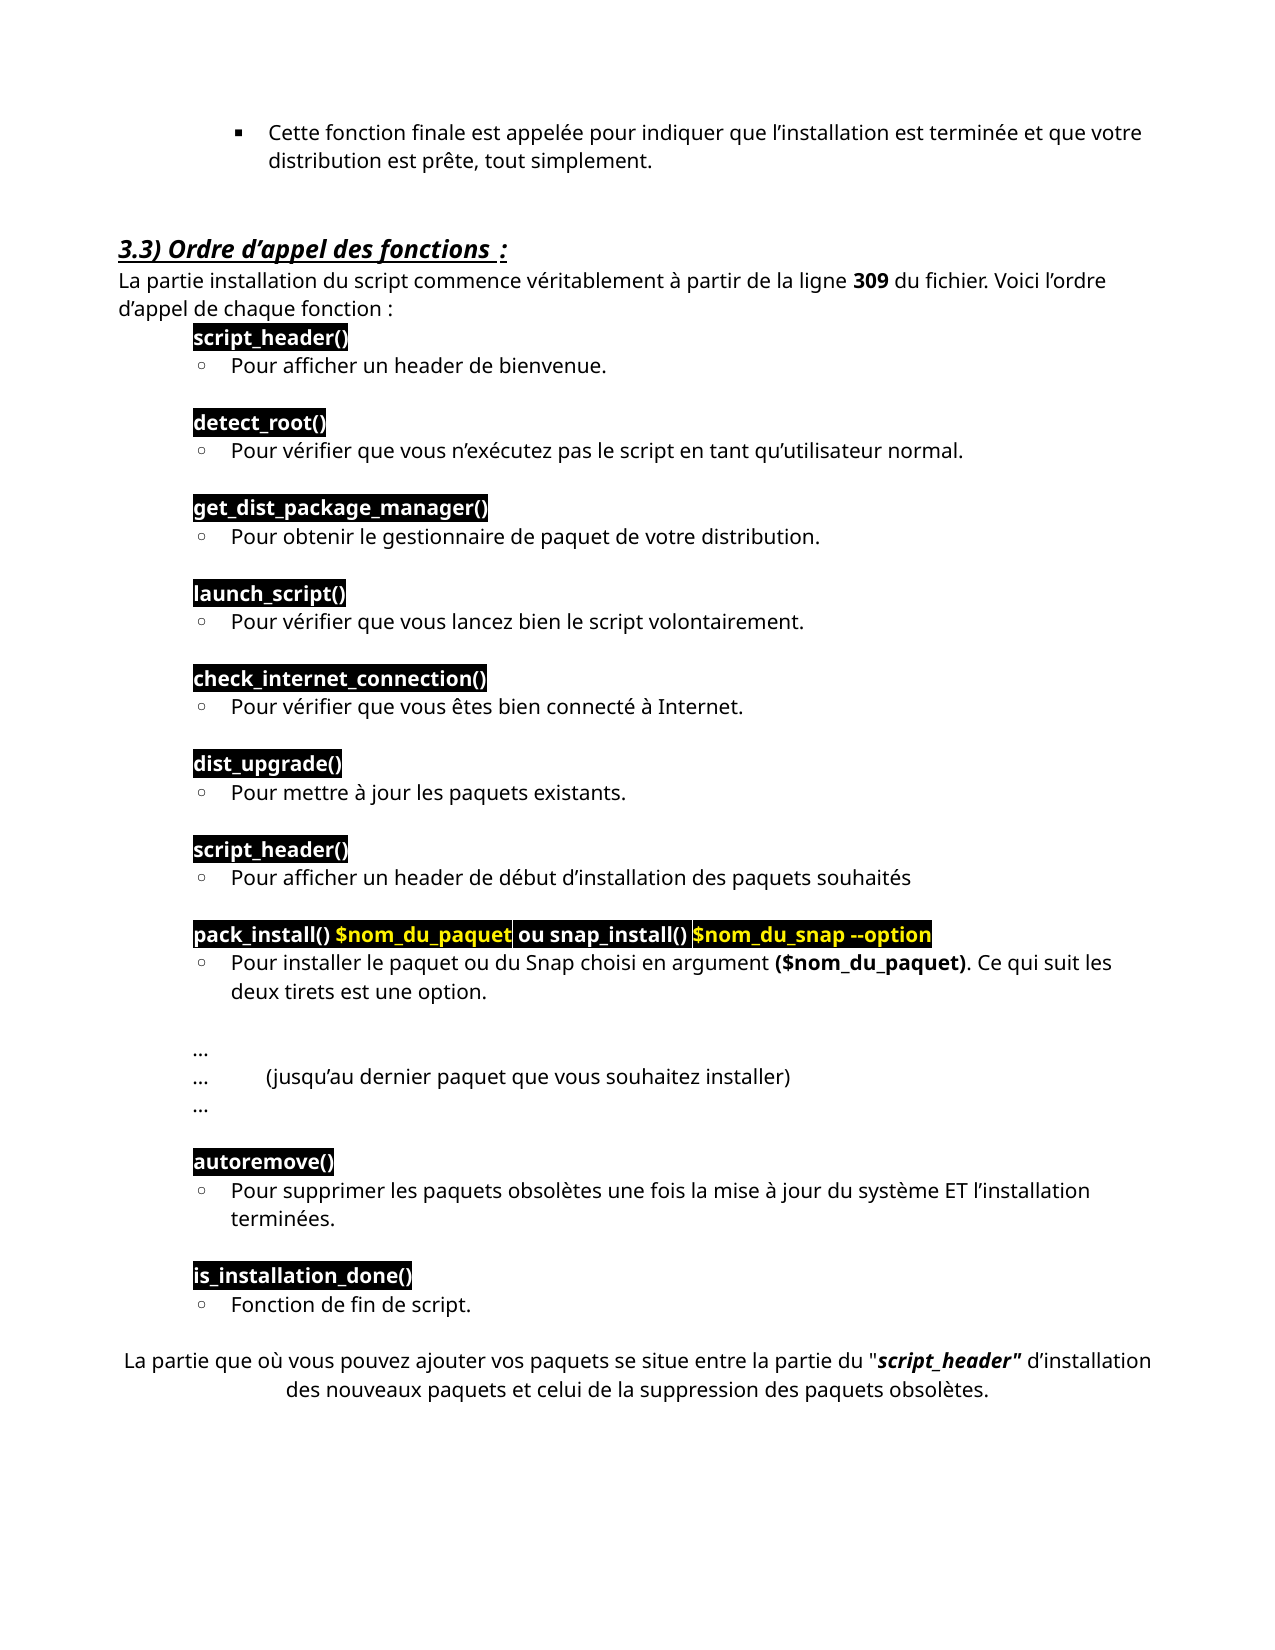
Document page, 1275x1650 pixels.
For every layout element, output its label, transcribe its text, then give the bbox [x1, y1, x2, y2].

list script_header() [156, 323, 1157, 351]
text … (jusqu’au dernier paquet que vous souhaitez installer) [118, 1062, 1157, 1091]
list detect_root() [156, 408, 1157, 437]
text La partie installation du script commence véritablement à partir de la ligne 309 du fichier. Voici l’ordre d’appel de chaque fonction : [118, 266, 1157, 323]
list Pour afficher un header de début d’installation des paquets souhaités [193, 863, 1157, 892]
text La partie que où vous pouvez ajouter vos paquets se situe entre la partie du "script_header" d’installation des nouveaux paquets et celui de la suppression des paquets obsolètes. [118, 1347, 1157, 1403]
list launch_script() [156, 579, 1157, 607]
list get_dist_package_manager() [156, 493, 1157, 522]
list autoremove() [156, 1147, 1157, 1176]
list dist_upgrade() [156, 749, 1157, 778]
list Pour afficher un header de bienvenue. [193, 351, 1157, 380]
list Pour vérifier que vous n’exécutez pas le script en tant qu’utilisateur normal. [193, 437, 1157, 465]
list pack_install() $nom_du_paquet ou snap_install() $nom_du_snap --option [156, 920, 1157, 948]
list Pour mettre à jour les paquets existants. [193, 778, 1157, 806]
text … [118, 1091, 1157, 1119]
list Pour obtenir le gestionnaire de paquet de votre distribution. [193, 522, 1157, 550]
list is_installation_done() [156, 1261, 1157, 1290]
text … [118, 1034, 1157, 1062]
list script_header() [156, 835, 1157, 863]
list Pour vérifier que vous lancez bien le script volontairement. [193, 607, 1157, 636]
list Fonction de fin de script. [193, 1290, 1157, 1318]
list Pour installer le paquet ou du Snap choisi en argument ($nom_du_paquet). Ce qui suit les deux tirets est une option. [193, 948, 1157, 1005]
list Pour vérifier que vous êtes bien connecté à Internet. [193, 692, 1157, 721]
list Pour supprimer les paquets obsolètes une fois la mise à jour du système ET l’installation terminées. [193, 1176, 1157, 1233]
list check_internet_connection() [156, 664, 1157, 692]
list Cette fonction finale est appelée pour indiquer que l’installation est terminée et que votre distribution est prête, tout simplement. [231, 118, 1157, 175]
text 3.3) Ordre d’appel des fonctions : [118, 232, 1157, 266]
